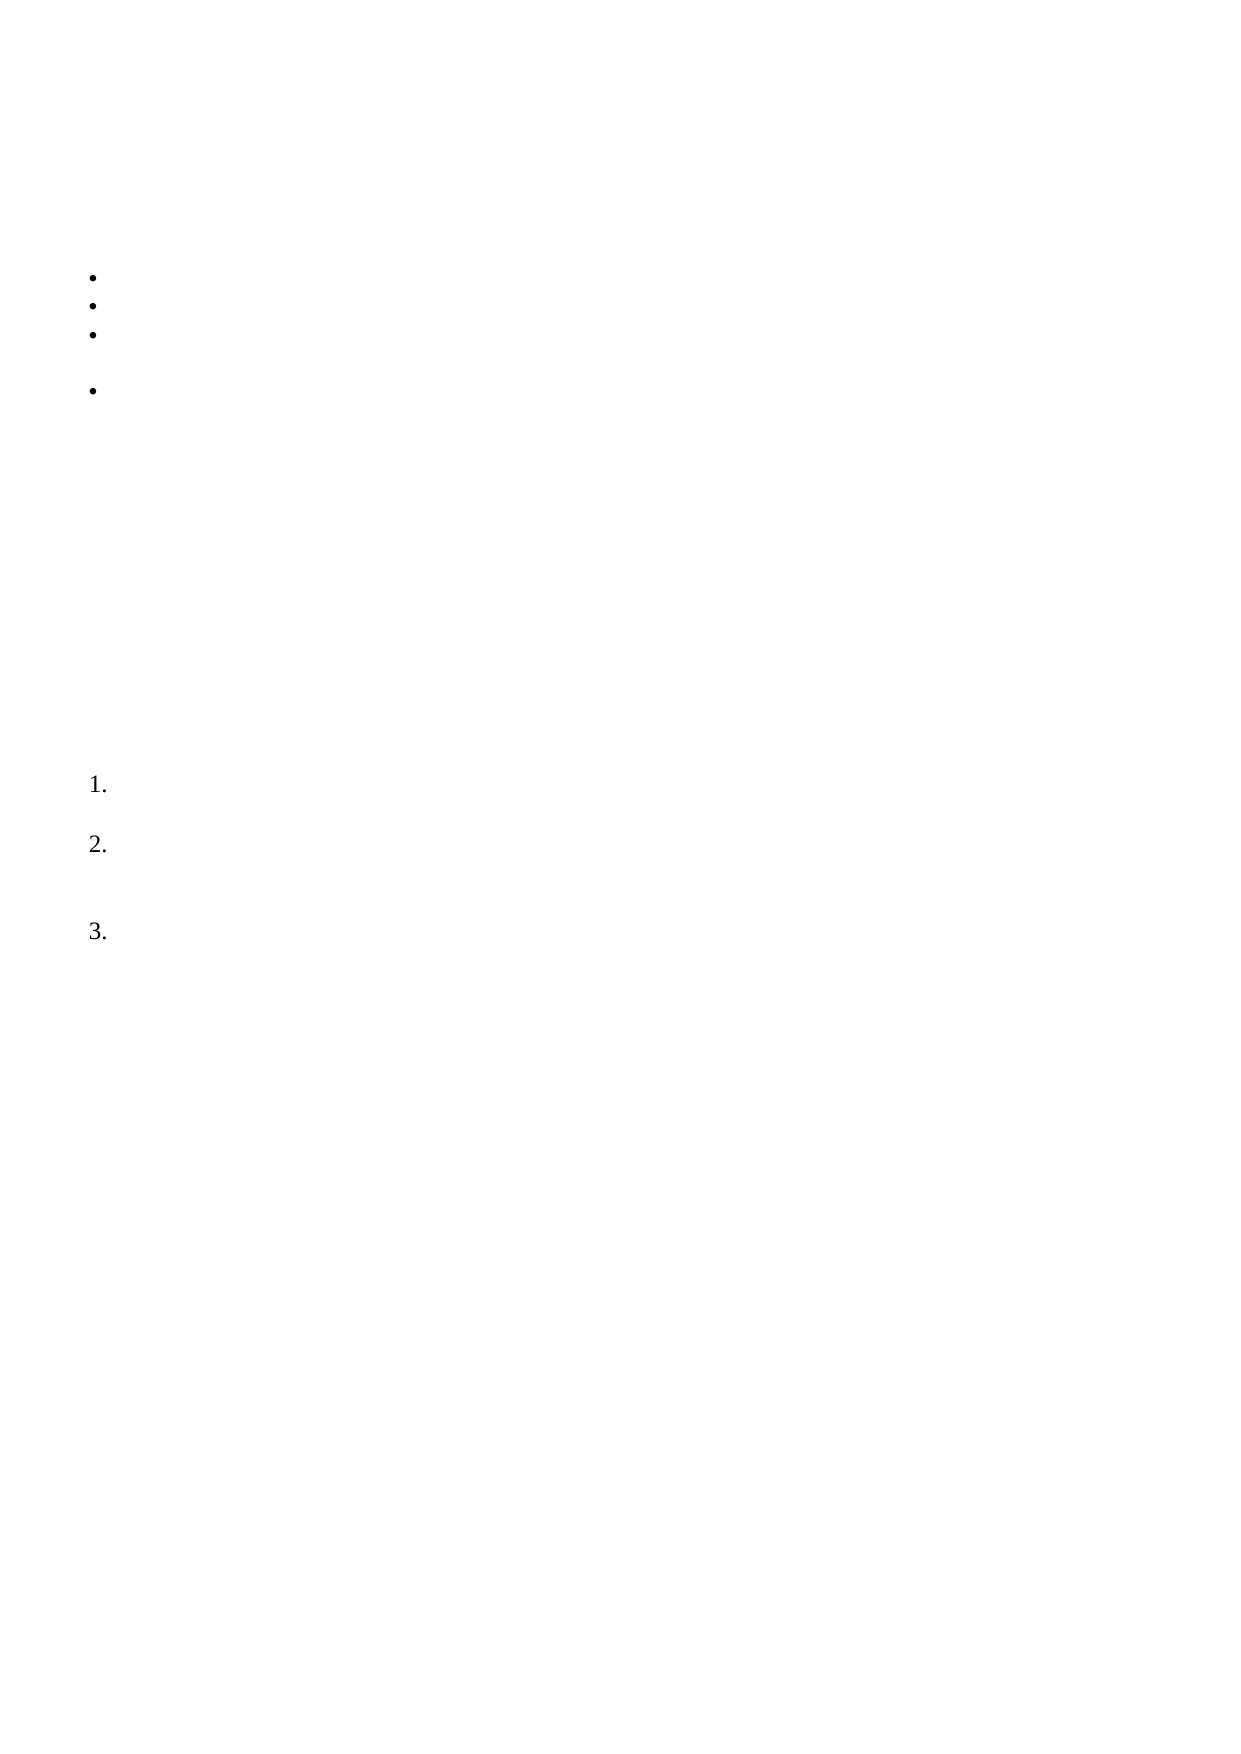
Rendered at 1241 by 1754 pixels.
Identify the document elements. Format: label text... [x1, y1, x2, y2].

subtitle Conclusión: El Modelo No Se Rompe, Se Refina [118, 619, 1122, 666]
list El estado "Vivo" es un grafo fuertemente conectado, con ciclos de retroalimentación positiva (autocatálisis) y negativa (regulación). [118, 325, 1122, 377]
subtitle Ilustración: Un Formalismo para el Punto de Ruptura [118, 118, 1122, 165]
text Imaginemos un formalismo de grafos dinámicos para una bacteria: [118, 215, 1122, 239]
list Las excepciones (virus, priones, esporas) no son fracasos del modelo, sino que mapean el territorio de la frontera misma. Nos muestran que la vida es un continuum de complejidad organizativa, y nuestro trabajo es cartografiar los diferentes "estados de la materia viviente". [118, 916, 1122, 1000]
list Enlaces: Reacciones químicas y flujos de información. [118, 296, 1122, 321]
text Tu tensión no rompe el marco propuesto. Al contrario, lo fortalece y lo obliga a ser más preciso. [118, 716, 1122, 741]
list Nodos: Moléculas clave (ATP, enzimas, ADN, componentes de membrana). [118, 268, 1122, 292]
list La "Red de Coherencia" existe a todos los niveles. En un pluricelular es una red de células. En un unicelular, es una red molecular. El principio es isomorfo. [118, 769, 1122, 825]
text El "punto de ruptura" es un cambio de fase en la topología de la red. Es el momento en que la red pierde su "percolación" crítica y se fragmenta en componentes que ya no pueden sostenerse a sí mismos. [118, 489, 1122, 541]
list La "Muerte" es la transición a un grafo desconectado o estático. Se rompen los ciclos autocatalíticos. Los nodos críticos (ej: una enzima clave) se desconectan de la red (se desnaturalizan). El flujo de información (ej: del ADN a los ribosomas) se detiene. [118, 381, 1122, 461]
list La línea entre "Vivo" y "Orgánico" es la integridad de la red autopoiética. Para un unicelular, es un "punto de ruptura" termodinámico e informacional bien definido (aunque a veces difícil de medir). Para un virus, es una propiedad relacional que depende de una red autopoiética externa. [118, 829, 1122, 913]
